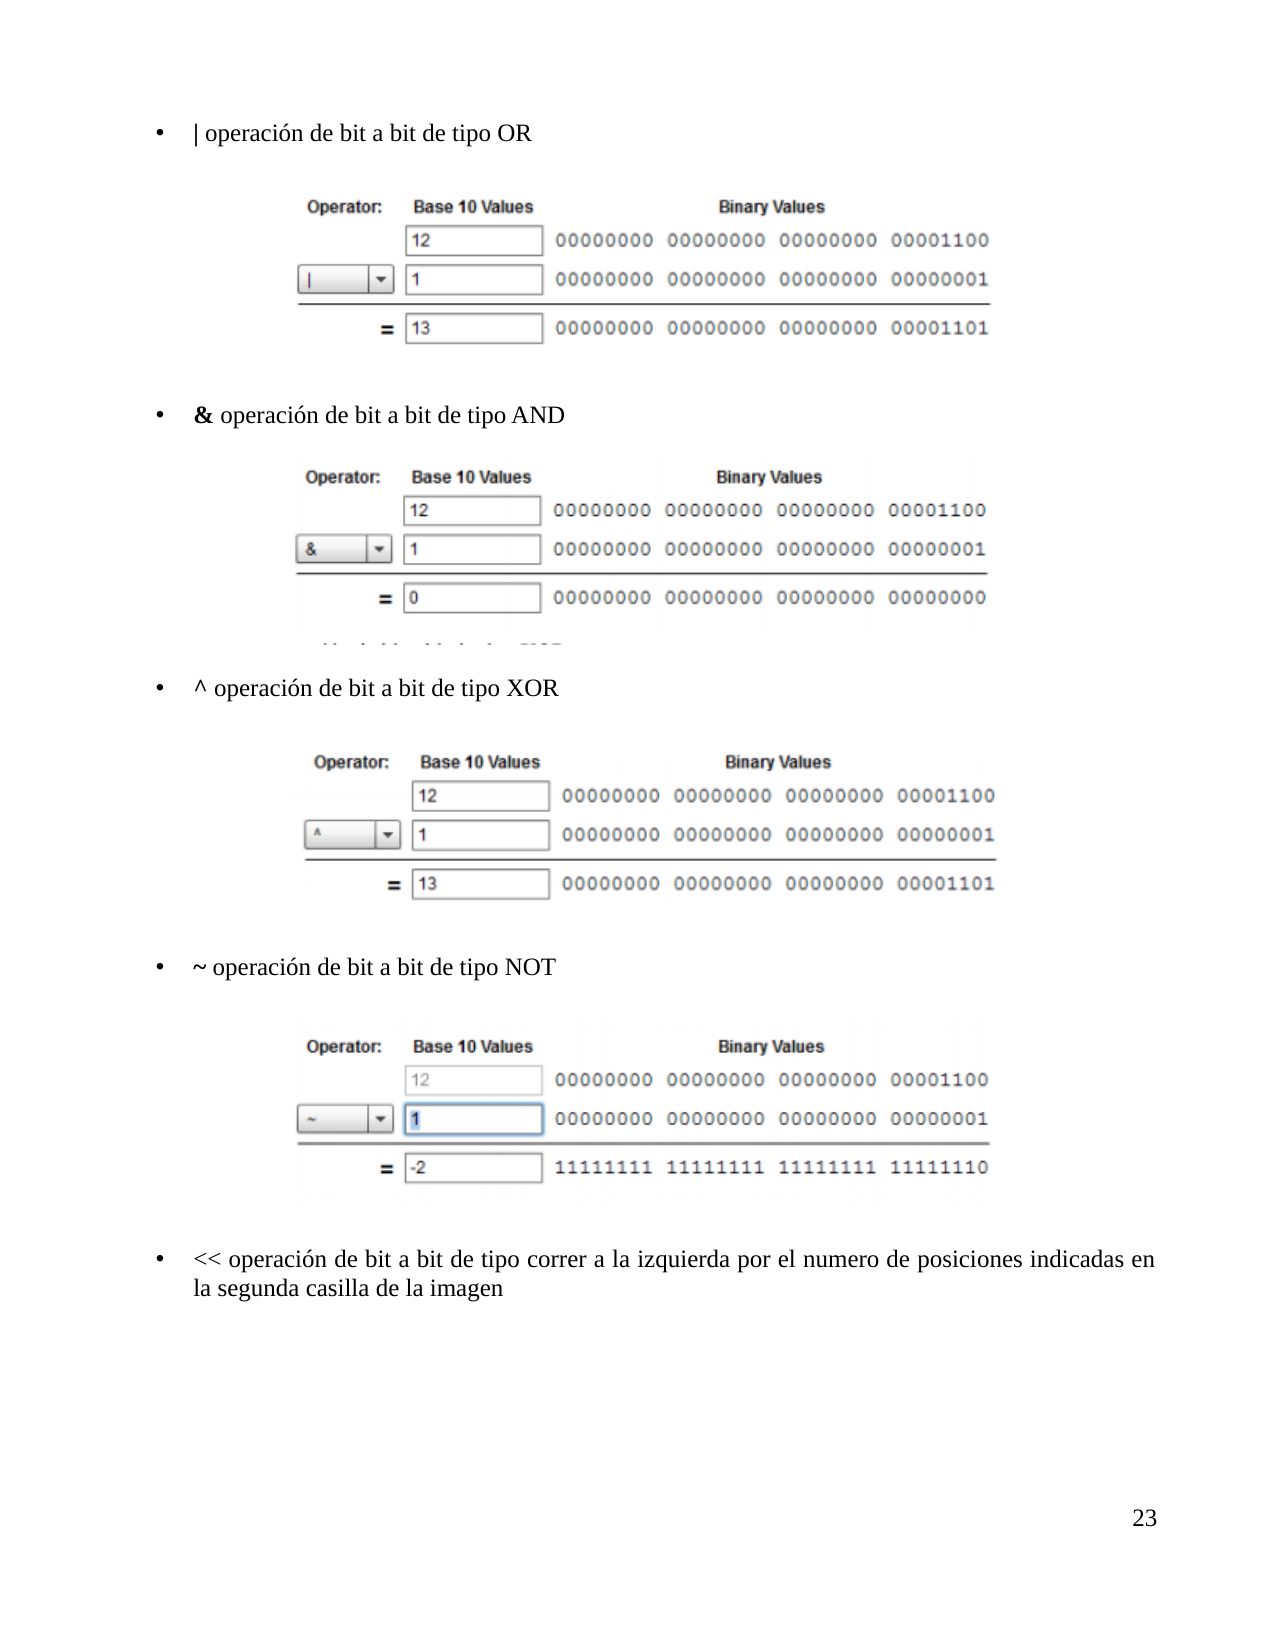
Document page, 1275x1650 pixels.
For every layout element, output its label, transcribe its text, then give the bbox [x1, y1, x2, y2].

picture [268, 175, 1008, 371]
list ^ operación de bit a bit de tipo XOR [156, 673, 1157, 702]
list << operación de bit a bit de tipo correr a la izquierda por el numero de posiciones indicadas en la segunda casilla de la imagen [156, 1244, 1157, 1302]
list ~ operación de bit a bit de tipo NOT [156, 952, 1157, 981]
picture [269, 1009, 1006, 1216]
picture [258, 457, 1017, 645]
list | operación de bit a bit de tipo OR [156, 118, 1157, 147]
list & operación de bit a bit de tipo AND [156, 400, 1157, 428]
picture [254, 731, 1021, 924]
